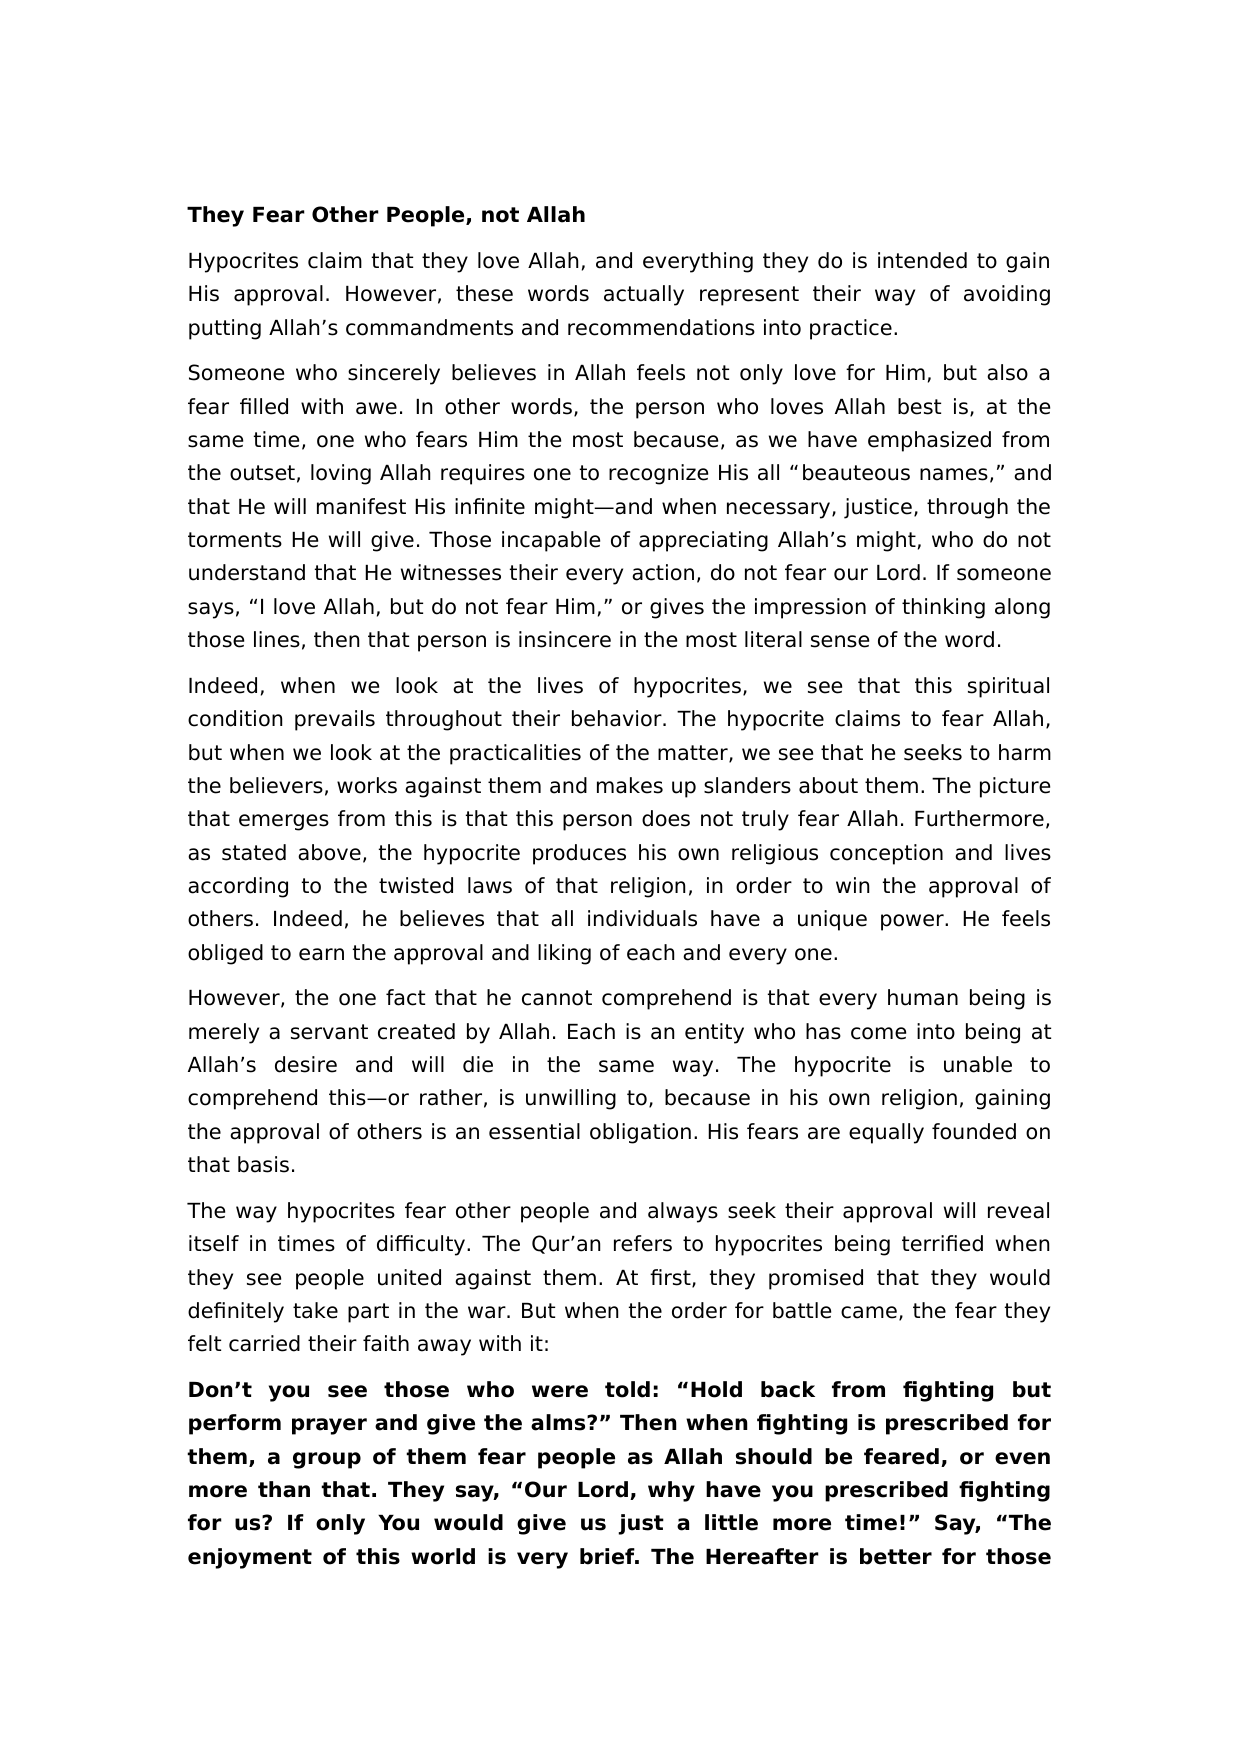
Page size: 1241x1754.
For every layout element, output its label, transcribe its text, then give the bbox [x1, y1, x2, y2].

subtitle They Fear Other People, not Allah [187, 196, 1053, 229]
text Hypocrites claim that they love Allah, and everything they do is intended to gain His approval. However, these words actually represent their way of avoiding putting Allah’s commandments and recommendations into practice. [187, 242, 1053, 342]
text Don’t you see those who were told: “Hold back from fighting but perform prayer and give the alms?” Then when fighting is prescribed for them, a group of them fear people as Allah should be feared, or even more than that. They say, “Our Lord, why have you prescribed fighting for us? If only You would give us just a little more time!” Say, “The enjoyment of this world is very brief. The Hereafter is better for those [187, 1371, 1053, 1571]
text However, the one fact that he cannot comprehend is that every human being is merely a servant created by Allah. Each is an entity who has come into being at Allah’s desire and will die in the same way. The hypocrite is unable to comprehend this—or rather, is unwilling to, because in his own religion, gaining the approval of others is an essential obligation. His fears are equally founded on that basis. [187, 979, 1053, 1179]
text The way hypocrites fear other people and always seek their approval will reveal itself in times of difficulty. The Qur’an refers to hypocrites being terrified when they see people united against them. At first, they promised that they would definitely take part in the war. But when the order for battle came, the fear they felt carried their faith away with it: [187, 1192, 1053, 1358]
text Indeed, when we look at the lives of hypocrites, we see that this spiritual condition prevails throughout their behavior. The hypocrite claims to fear Allah, but when we look at the practicalities of the matter, we see that he seeks to harm the believers, works against them and makes up slanders about them. The picture that emerges from this is that this person does not truly fear Allah. Furthermore, as stated above, the hypocrite produces his own religious conception and lives according to the twisted laws of that religion, in order to win the approval of others. Indeed, he believes that all individuals have a unique power. He feels obliged to earn the approval and liking of each and every one. [187, 667, 1053, 967]
text Someone who sincerely believes in Allah feels not only love for Him, but also a fear filled with awe. In other words, the person who loves Allah best is, at the same time, one who fears Him the most because, as we have emphasized from the outset, loving Allah requires one to recognize His all “beauteous names,” and that He will manifest His infinite might—and when necessary, justice, through the torments He will give. Those incapable of appreciating Allah’s might, who do not understand that He witnesses their every action, do not fear our Lord. If someone says, “I love Allah, but do not fear Him,” or gives the impression of thinking along those lines, then that person is insincere in the most literal sense of the word. [187, 354, 1053, 654]
